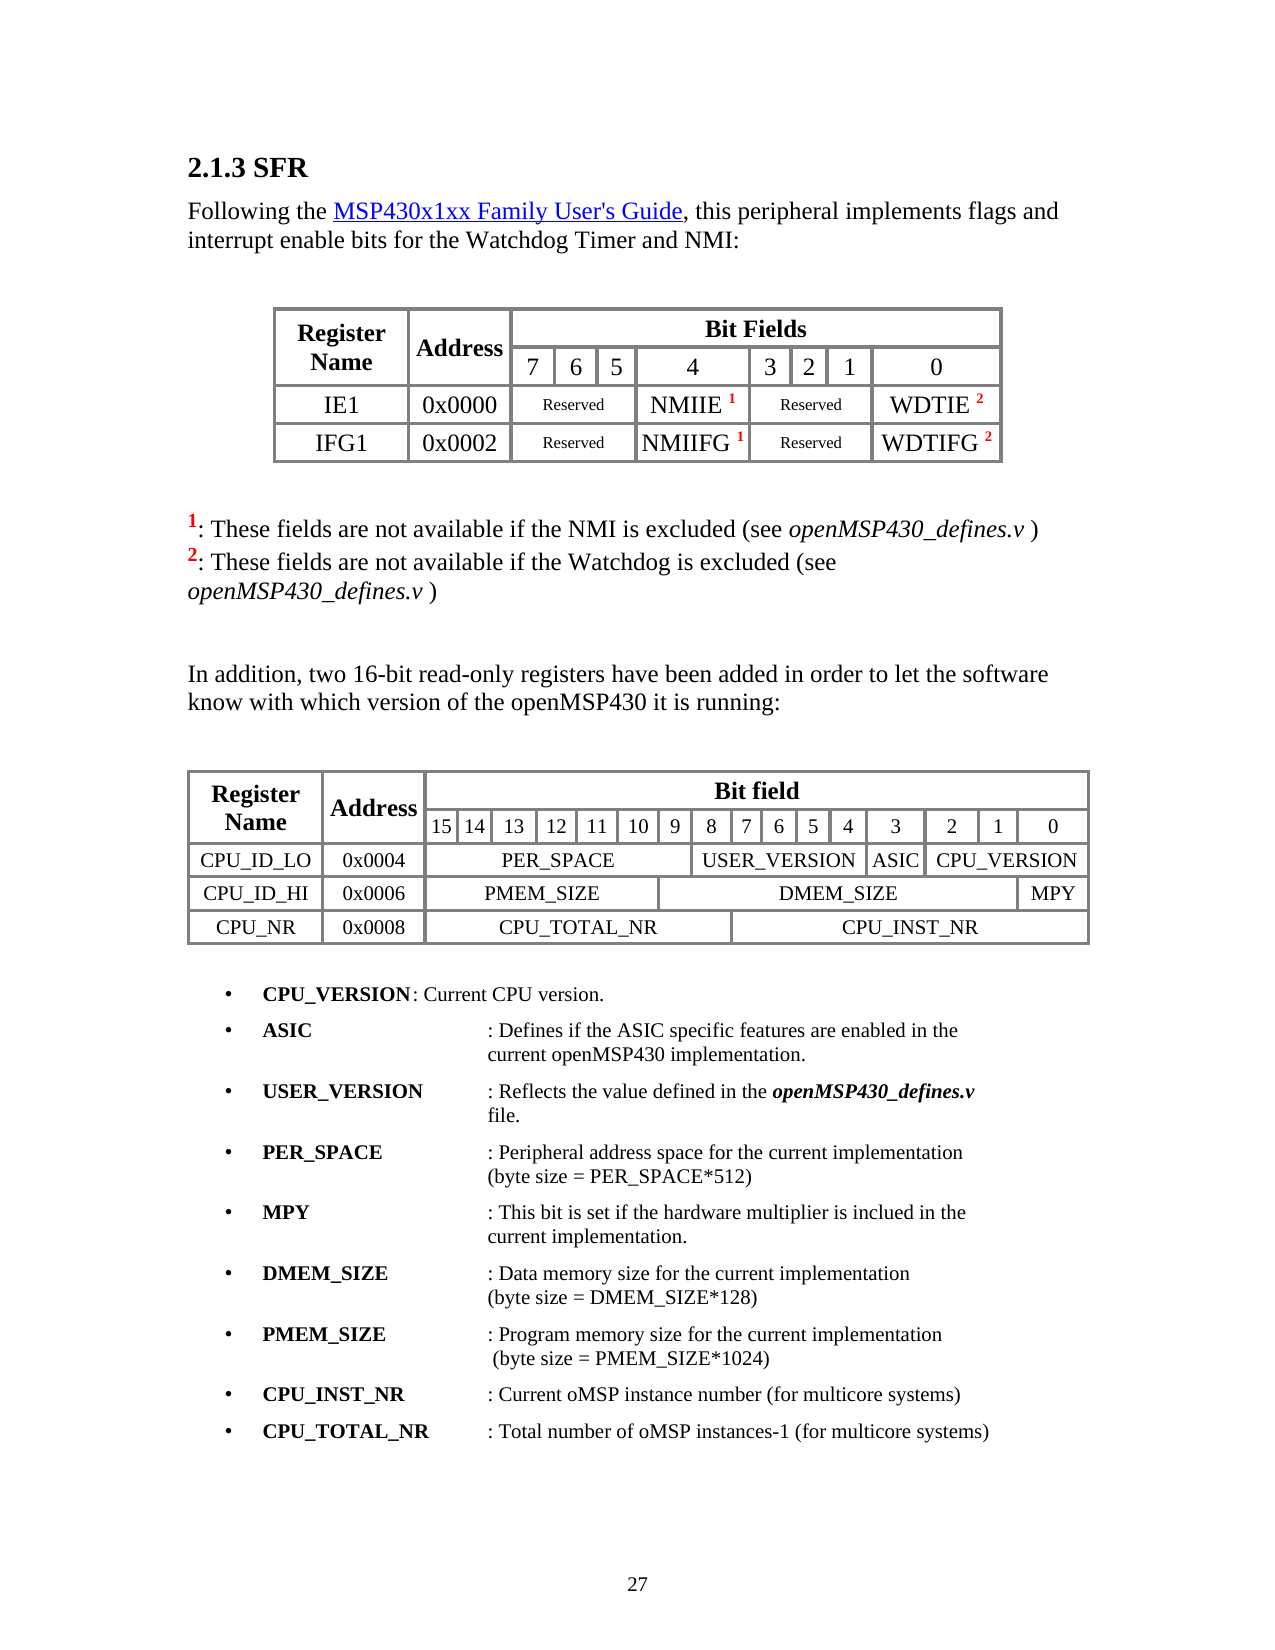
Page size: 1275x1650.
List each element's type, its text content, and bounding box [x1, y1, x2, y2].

table_cell Reserved [513, 387, 634, 422]
table_cell CPU_VERSION [927, 845, 1087, 875]
table_cell 0x0008 [324, 912, 423, 942]
table_cell 7 [513, 349, 553, 383]
list ASIC : Defines if the ASIC specific features are enabled in the current openMSP430 implementation. [225, 1018, 1088, 1066]
table_cell 10 [619, 811, 657, 842]
table_cell WDTIE 2 [874, 387, 999, 422]
table_cell 0x0006 [324, 878, 423, 908]
table_cell NMIIFG 1 [638, 425, 748, 460]
table_cell 0x0004 [324, 845, 423, 875]
text Following the MSP430x1xx Family User's Guide, this peripheral implements flags and interrupt enable bits for the Watchdog Timer and NMI: [187, 196, 1088, 253]
table_cell CPU_NR [190, 912, 321, 942]
table_cell 14 [459, 811, 490, 842]
table_cell WDTIFG 2 [874, 425, 999, 460]
table_cell 8 [693, 811, 730, 842]
table_cell ASIC [868, 845, 923, 875]
table_cell IE1 [276, 387, 407, 422]
list PER_SPACE : Peripheral address space for the current implementation (byte size = PER_SPACE*512) [225, 1139, 1088, 1188]
table_header Register Name [190, 773, 321, 842]
list CPU_INST_NR : Current oMSP instance number (for multicore systems) [225, 1382, 1088, 1406]
table_header Register Name [276, 311, 407, 383]
table_header Bit field [427, 773, 1087, 808]
table_cell 4 [832, 811, 865, 842]
table_cell CPU_ID_LO [190, 845, 321, 875]
table_cell 0 [874, 349, 999, 383]
table_cell 9 [660, 811, 690, 842]
table_cell 3 [868, 811, 923, 842]
table_cell NMIIE 1 [638, 387, 748, 422]
table_cell 1 [980, 811, 1016, 842]
table_cell 0x0002 [410, 425, 509, 460]
table_cell 6 [556, 349, 595, 383]
table_cell 0 [1019, 811, 1087, 842]
table_cell 12 [538, 811, 575, 842]
text In addition, two 16-bit read-only registers have been added in order to let the software know with which version of the openMSP430 it is running: [187, 659, 1088, 716]
table_header Bit Fields [513, 311, 999, 345]
table_cell MPY [1019, 878, 1087, 908]
table_cell CPU_TOTAL_NR [427, 912, 730, 942]
table_cell 5 [599, 349, 634, 383]
list DMEM_SIZE : Data memory size for the current implementation (byte size = DMEM_SIZE*128) [225, 1261, 1088, 1309]
table_cell 15 [427, 811, 456, 842]
table_cell 4 [638, 349, 748, 383]
table_cell 2 [793, 349, 825, 383]
table_header Address [324, 773, 423, 842]
table_header Address [410, 311, 509, 383]
table_cell 11 [578, 811, 616, 842]
table_cell Reserved [513, 425, 634, 460]
table_cell 1 [829, 349, 870, 383]
table_cell PER_SPACE [427, 845, 690, 875]
table_cell 7 [733, 811, 760, 842]
table_cell CPU_ID_HI [190, 878, 321, 908]
table_cell 6 [763, 811, 795, 842]
table_cell 5 [798, 811, 828, 842]
list USER_VERSION : Reflects the value defined in the openMSP430_defines.v file. [225, 1079, 1088, 1127]
table_cell Reserved [751, 425, 870, 460]
text 2.1.3 SFR [187, 150, 1088, 183]
table_cell 13 [493, 811, 535, 842]
table_cell IFG1 [276, 425, 407, 460]
table_cell 0x0000 [410, 387, 509, 422]
table_cell 2 [927, 811, 977, 842]
list CPU_TOTAL_NR : Total number of oMSP instances-1 (for multicore systems) [225, 1419, 1088, 1443]
text 1: These fields are not available if the NMI is excluded (see openMSP430_defines.v ) 2: These fields are not available if the Watchdog is excluded (see openMSP430_defines.v ) [187, 509, 1088, 605]
table_cell DMEM_SIZE [660, 878, 1016, 908]
list CPU_VERSION : Current CPU version. [225, 982, 1088, 1006]
list MPY : This bit is set if the hardware multiplier is inclued in the current implementation. [225, 1200, 1088, 1248]
table_cell Reserved [751, 387, 870, 422]
list PMEM_SIZE : Program memory size for the current implementation (byte size = PMEM_SIZE*1024) [225, 1321, 1088, 1369]
table_cell PMEM_SIZE [427, 878, 657, 908]
table_cell 3 [751, 349, 789, 383]
table_cell CPU_INST_NR [733, 912, 1087, 942]
table_cell USER_VERSION [693, 845, 865, 875]
